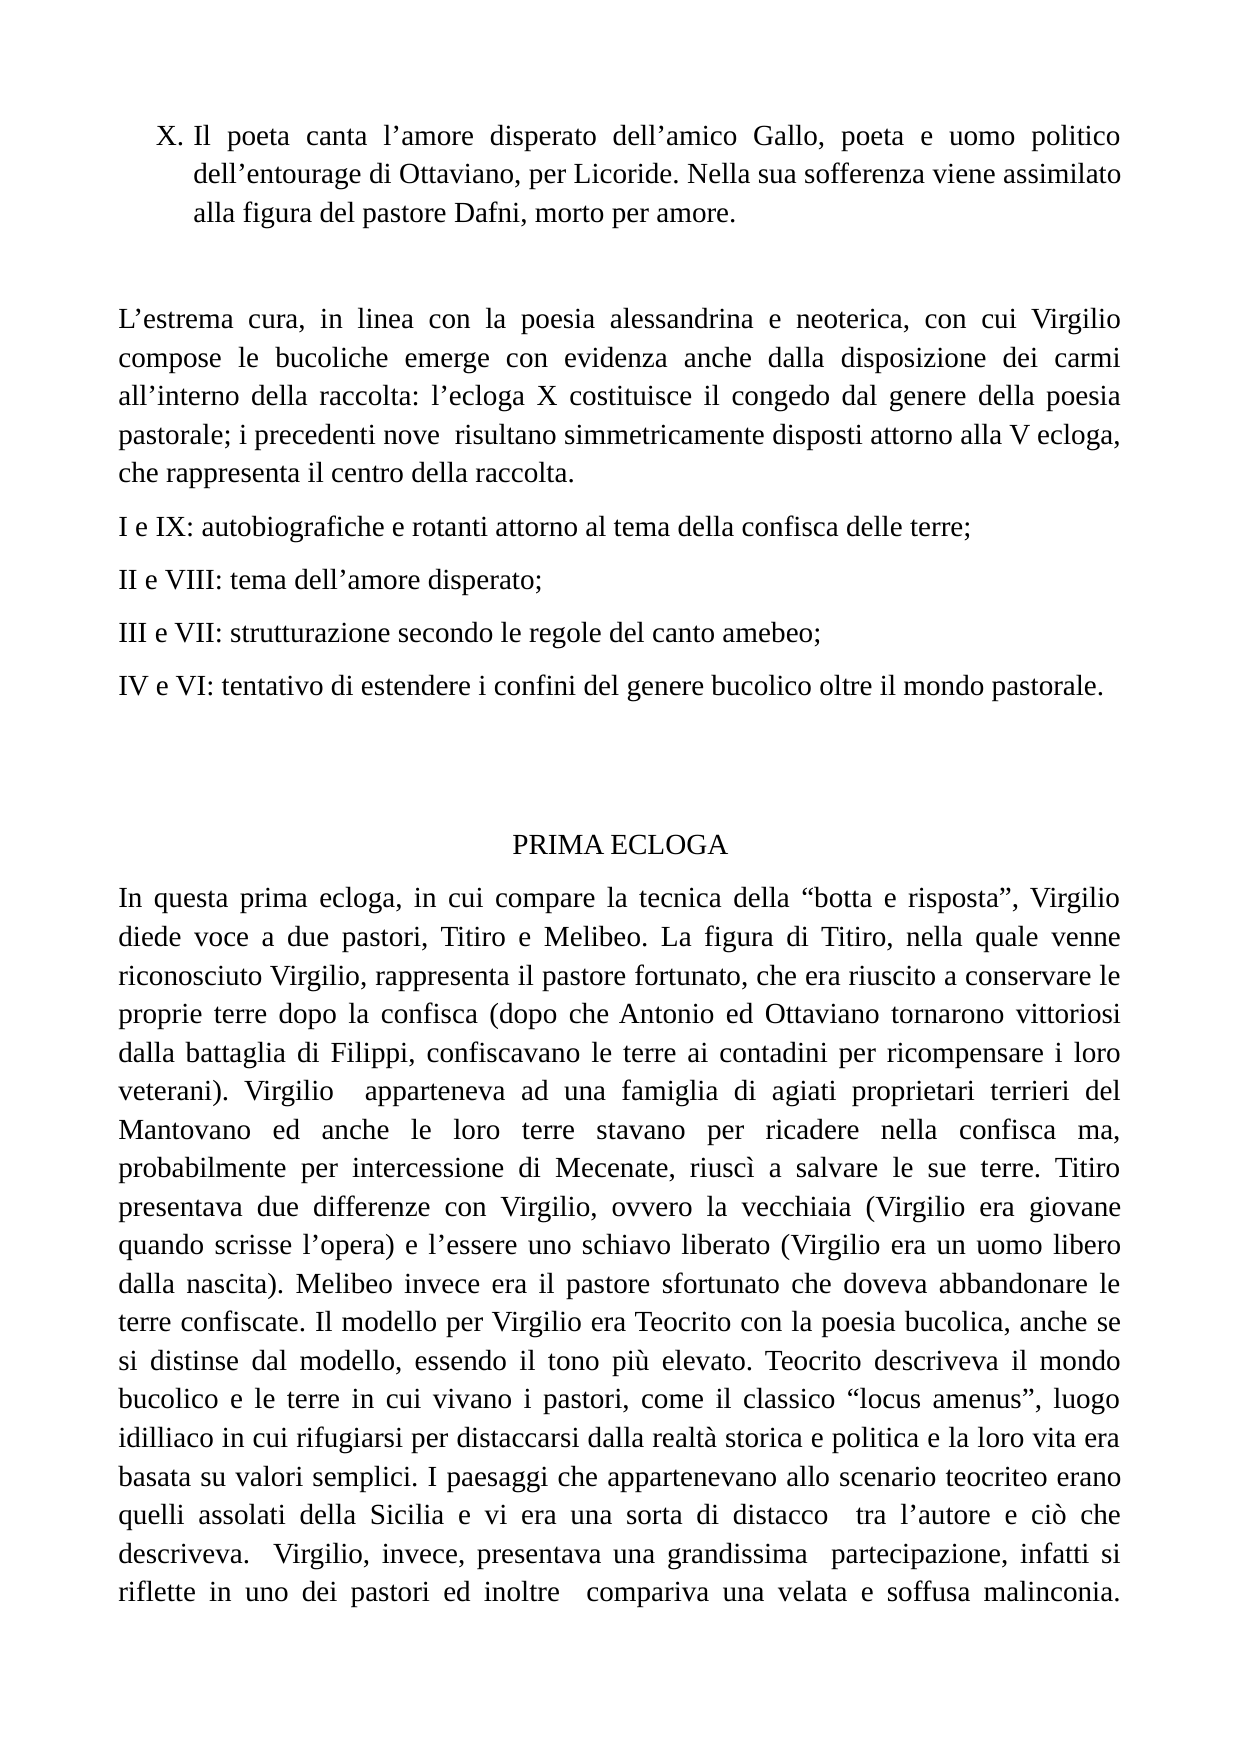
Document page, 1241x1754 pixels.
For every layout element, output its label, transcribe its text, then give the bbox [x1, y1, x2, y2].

text II e VIII: tema dell’amore disperato; [118, 562, 1122, 595]
text L’estrema cura, in linea con la poesia alessandrina e neoterica, con cui Virgilio compose le bucoliche emerge con evidenza anche dalla disposizione dei carmi all’interno della raccolta: l’ecloga X costituisce il congedo dal genere della poesia pastorale; i precedenti nove risultano simmetricamente disposti attorno alla V ecloga, che rappresenta il centro della raccolta. [118, 301, 1122, 489]
text In questa prima ecloga, in cui compare la tecnica della “botta e risposta”, Virgilio diede voce a due pastori, Titiro e Melibeo. La figura di Titiro, nella quale venne riconosciuto Virgilio, rappresenta il pastore fortunato, che era riuscito a conservare le proprie terre dopo la confisca (dopo che Antonio ed Ottaviano tornarono vittoriosi dalla battaglia di Filippi, confiscavano le terre ai contadini per ricompensare i loro veterani). Virgilio apparteneva ad una famiglia di agiati proprietari terrieri del Mantovano ed anche le loro terre stavano per ricadere nella confisca ma, probabilmente per intercessione di Mecenate, riuscì a salvare le sue terre. Titiro presentava due differenze con Virgilio, ovvero la vecchiaia (Virgilio era giovane quando scrisse l’opera) e l’essere uno schiavo liberato (Virgilio era un uomo libero dalla nascita). Melibeo invece era il pastore sfortunato che doveva abbandonare le terre confiscate. Il modello per Virgilio era Teocrito con la poesia bucolica, anche se si distinse dal modello, essendo il tono più elevato. Teocrito descriveva il mondo bucolico e le terre in cui vivano i pastori, come il classico “locus amenus”, luogo idilliaco in cui rifugiarsi per distaccarsi dalla realtà storica e politica e la loro vita era basata su valori semplici. I paesaggi che appartenevano allo scenario teocriteo erano quelli assolati della Sicilia e vi era una sorta di distacco tra l’autore e ciò che descriveva. Virgilio, invece, presentava una grandissima partecipazione, infatti si riflette in uno dei pastori ed inoltre compariva una velata e soffusa malinconia. [118, 881, 1122, 1608]
text I e IX: autobiografiche e rotanti attorno al tema della confisca delle terre; [118, 509, 1122, 542]
text IV e VI: tentativo di estendere i confini del genere bucolico oltre il mondo pastorale. [118, 668, 1122, 702]
list Il poeta canta l’amore disperato dell’amico Gallo, poeta e uomo politico dell’entourage di Ottaviano, per Licoride. Nella sua sofferenza viene assimilato alla figura del pastore Dafni, morto per amore. [156, 118, 1122, 229]
text III e VII: strutturazione secondo le regole del canto amebeo; [118, 615, 1122, 648]
text PRIMA ECLOGA [118, 827, 1122, 861]
